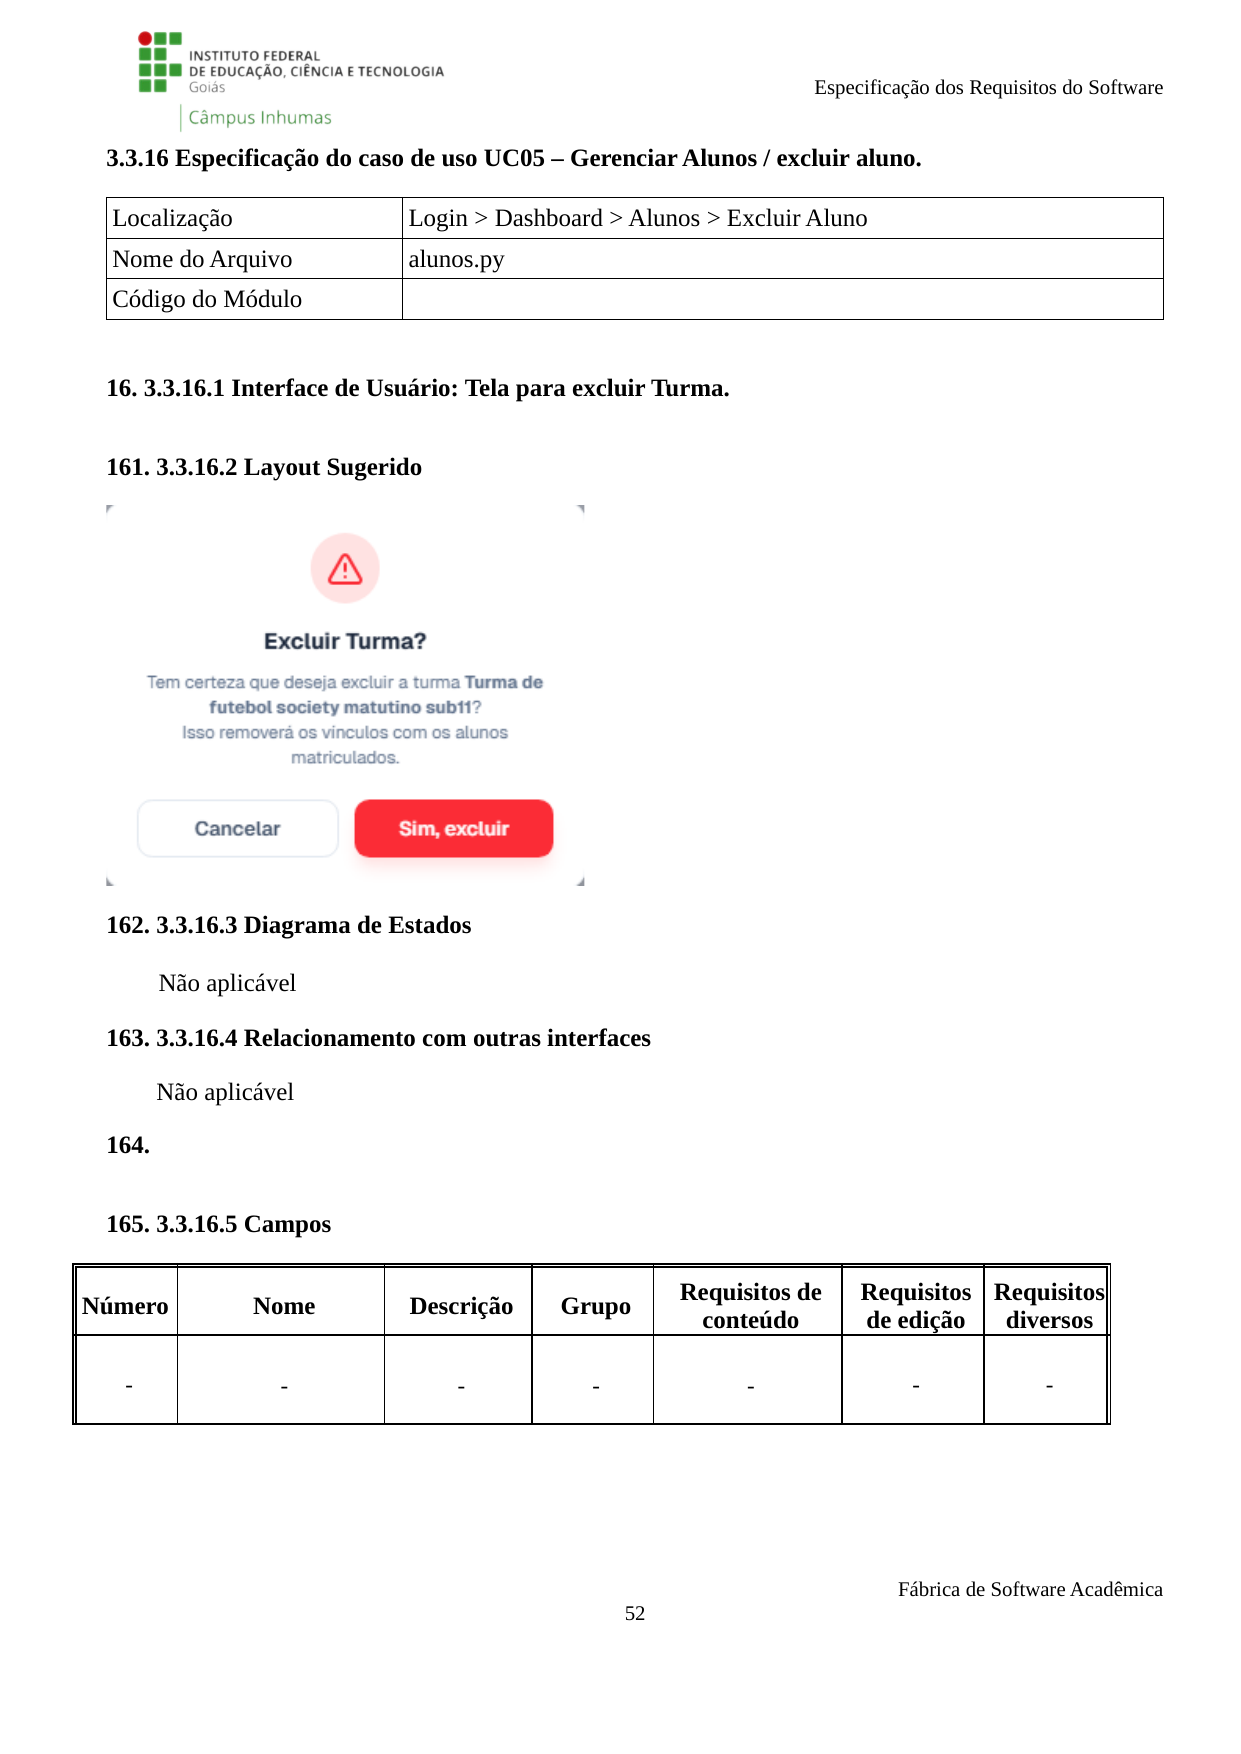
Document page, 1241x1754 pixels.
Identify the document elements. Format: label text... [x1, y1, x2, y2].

table_cell - [178, 1336, 384, 1423]
table_header Número [77, 1268, 177, 1334]
text Não aplicável [106, 964, 1163, 998]
subtitle 3.3.16 Especificação do caso de uso UC05 – Gerenciar Alunos / excluir aluno. [106, 143, 1163, 172]
list 3.3.16.2 Layout Sugerido [106, 452, 1163, 481]
text Não aplicável [106, 1077, 1163, 1105]
table_header Localização [107, 198, 402, 238]
table_cell - [985, 1336, 1106, 1423]
table_cell - [533, 1336, 653, 1423]
list 3.3.16.4 Relacionamento com outras interfaces [106, 1023, 1163, 1052]
list 3.3.16.5 Campos [106, 1209, 1163, 1238]
table_cell - [843, 1336, 983, 1423]
table_cell alunos.py [403, 239, 1163, 278]
list 3.3.16.1 Interface de Usuário: Tela para excluir Turma. [106, 373, 1163, 402]
table_header Nome [178, 1268, 384, 1334]
table_header Login > Dashboard > Alunos > Excluir Aluno [403, 198, 1163, 238]
table_header Requisitos de conteúdo [654, 1268, 841, 1334]
table_cell Código do Módulo [107, 279, 402, 319]
table_cell - [385, 1336, 531, 1423]
table_header Requisitos diversos [985, 1268, 1106, 1334]
list 3.3.16.3 Diagrama de Estados [106, 911, 1163, 939]
table_header Grupo [533, 1268, 653, 1334]
table_cell - [77, 1336, 177, 1423]
table_cell [403, 279, 1163, 319]
table_header Requisitos de edição [843, 1268, 983, 1334]
table_header Descrição [385, 1268, 531, 1334]
table_cell - [654, 1336, 841, 1423]
table_cell Nome do Arquivo [107, 239, 402, 278]
